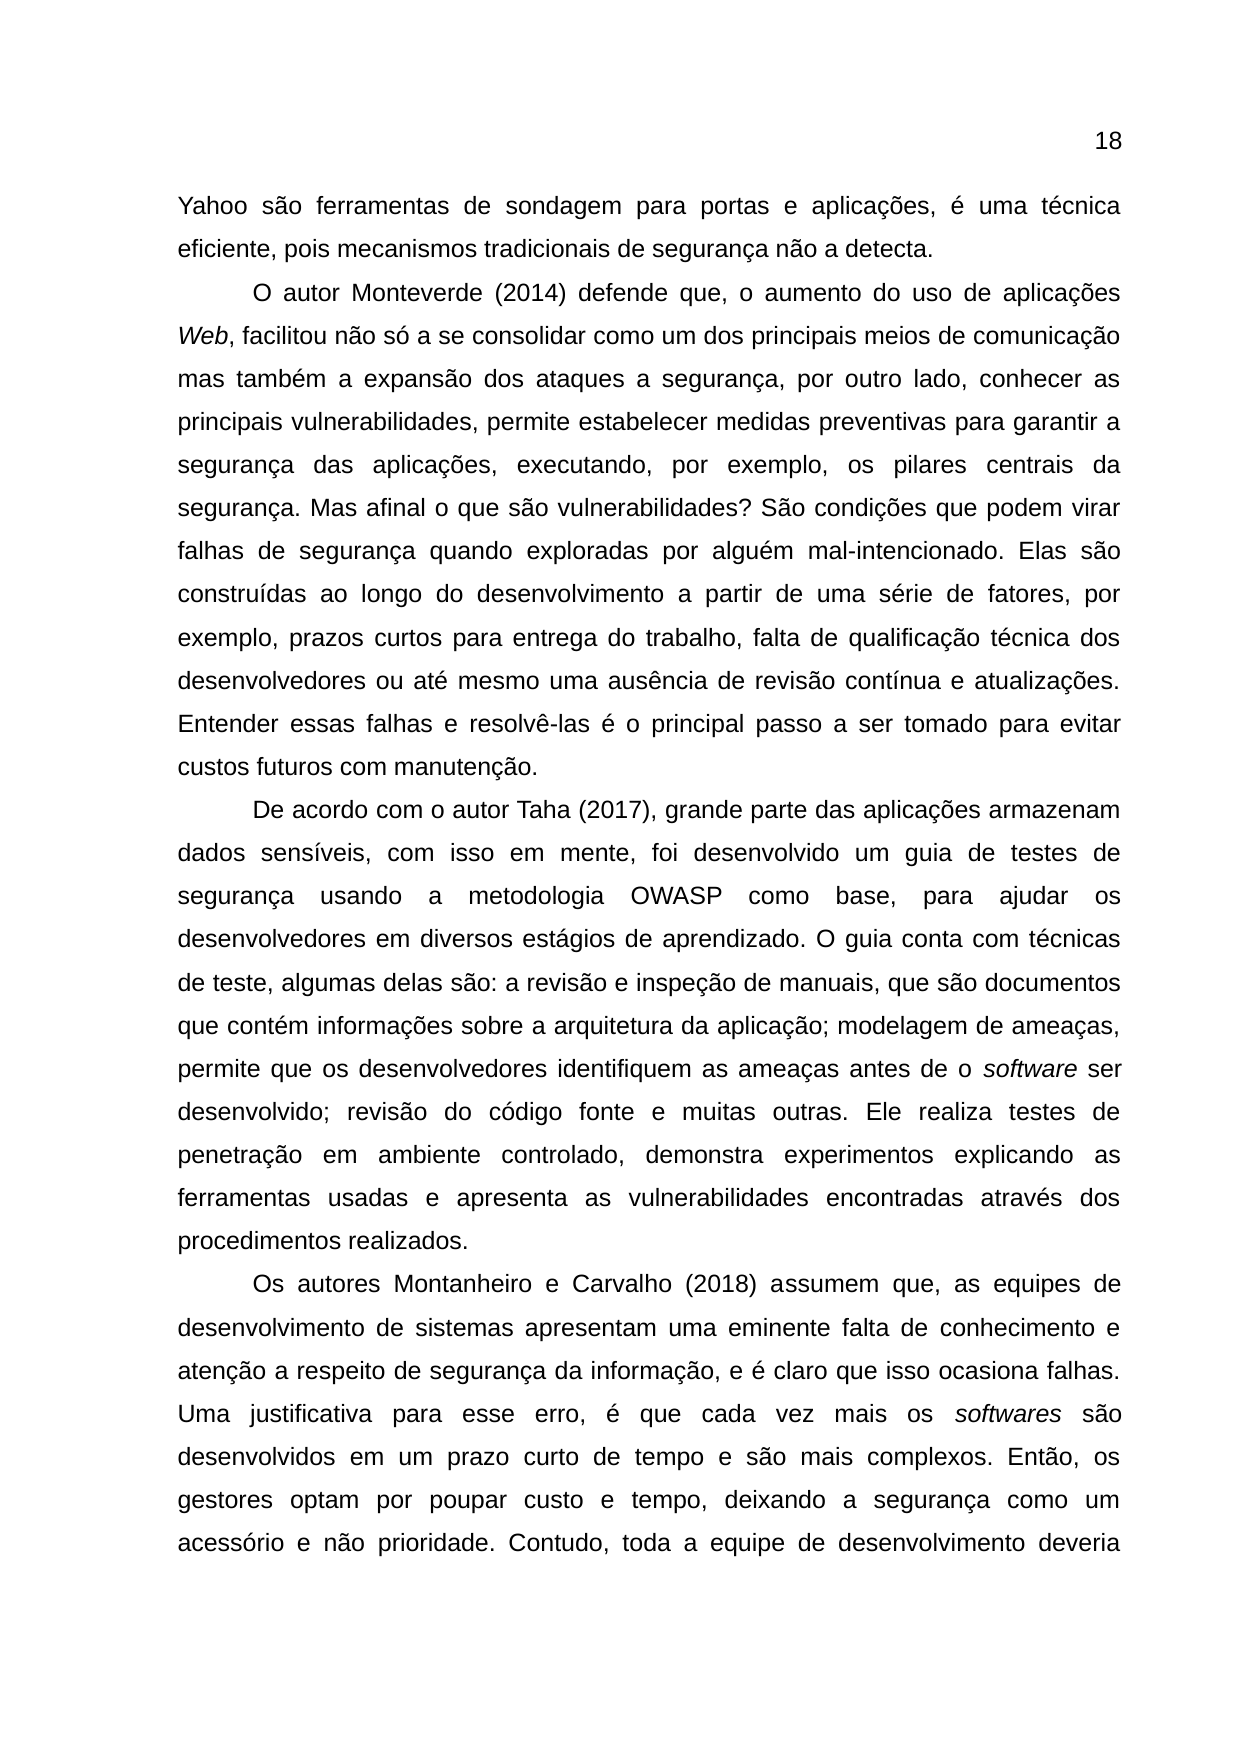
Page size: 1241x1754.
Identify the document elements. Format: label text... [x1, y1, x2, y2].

text O autor Monteverde (2014) defende que, o aumento do uso de aplicações Web, facilitou não só a se consolidar como um dos principais meios de comunicação mas também a expansão dos ataques a segurança, por outro lado, conhecer as principais vulnerabilidades, permite estabelecer medidas preventivas para garantir a segurança das aplicações, executando, por exemplo, os pilares centrais da segurança. Mas afinal o que são vulnerabilidades? São condições que podem virar falhas de segurança quando exploradas por alguém mal-intencionado. Elas são construídas ao longo do desenvolvimento a partir de uma série de fatores, por exemplo, prazos curtos para entrega do trabalho, falta de qualificação técnica dos desenvolvedores ou até mesmo uma ausência de revisão contínua e atualizações. Entender essas falhas e resolvê-las é o principal passo a ser tomado para evitar custos futuros com manutenção. [177, 277, 1122, 781]
text De acordo com o autor Taha (2017), grande parte das aplicações armazenam dados sensíveis, com isso em mente, foi desenvolvido um guia de testes de segurança usando a metodologia OWASP como base, para ajudar os desenvolvedores em diversos estágios de aprendizado. O guia conta com técnicas de teste, algumas delas são: a revisão e inspeção de manuais, que são documentos que contém informações sobre a arquitetura da aplicação; modelagem de ameaças, permite que os desenvolvedores identifiquem as ameaças antes de o software ser desenvolvido; revisão do código fonte e muitas outras. Ele realiza testes de penetração em ambiente controlado, demonstra experimentos explicando as ferramentas usadas e apresenta as vulnerabilidades encontradas através dos procedimentos realizados. [177, 795, 1122, 1255]
text Os autores Montanheiro e Carvalho (2018) assumem que, as equipes de desenvolvimento de sistemas apresentam uma eminente falta de conhecimento e atenção a respeito de segurança da informação, e é claro que isso ocasiona falhas. Uma justificativa para esse erro, é que cada vez mais os softwares são desenvolvidos em um prazo curto de tempo e são mais complexos. Então, os gestores optam por poupar custo e tempo, deixando a segurança como um acessório e não prioridade. Contudo, toda a equipe de desenvolvimento deveria [177, 1269, 1122, 1557]
text Yahoo são ferramentas de sondagem para portas e aplicações, é uma técnica eficiente, pois mecanismos tradicionais de segurança não a detecta. [177, 191, 1122, 263]
